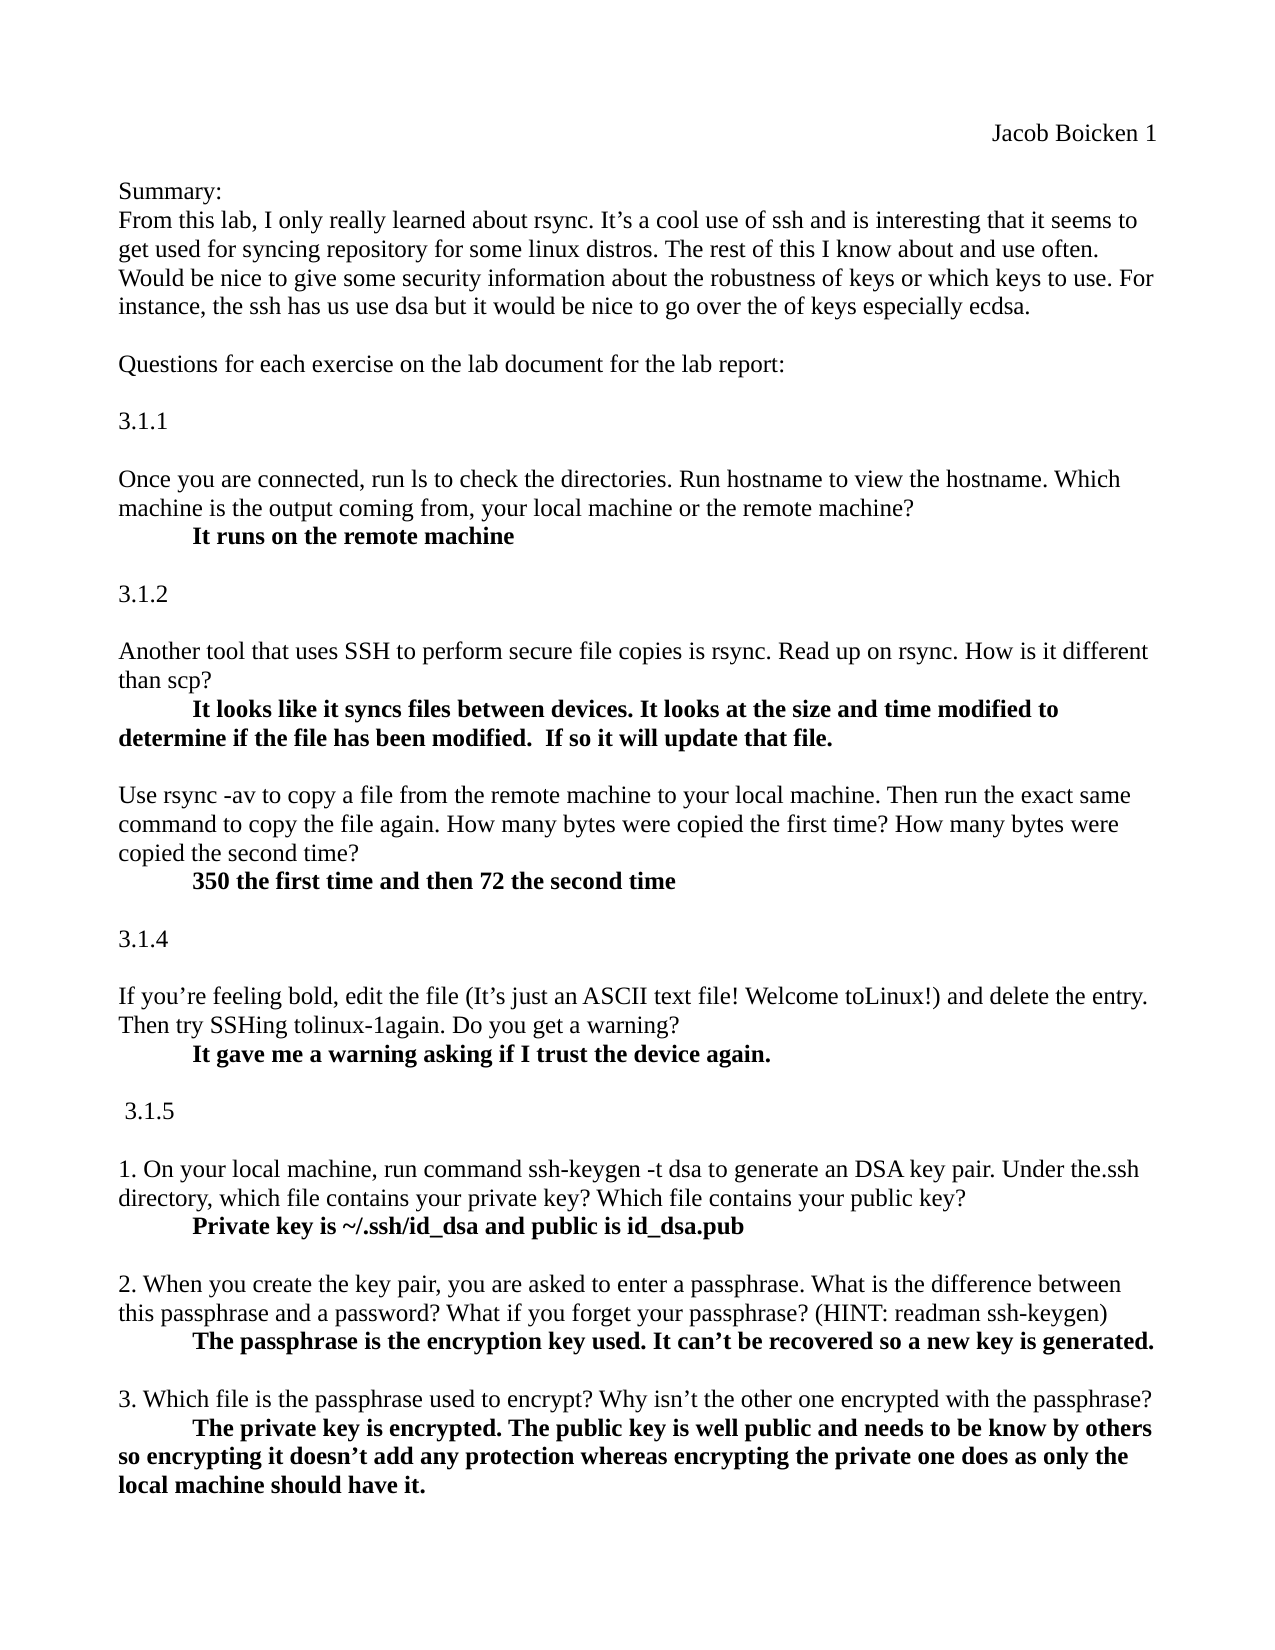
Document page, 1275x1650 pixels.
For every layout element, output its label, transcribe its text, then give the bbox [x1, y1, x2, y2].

text If you’re feeling bold, edit the file (It’s just an ASCII text file! Welcome toLinux!) and delete the entry. Then try SSHing tolinux-1again. Do you get a warning? [118, 981, 1157, 1039]
text Questions for each exercise on the lab document for the lab report: [118, 349, 1157, 378]
text 3.1.1 [118, 406, 1157, 435]
text Another tool that uses SSH to perform secure file copies is rsync. Read up on rsync. How is it different than scp? [118, 636, 1157, 694]
text From this lab, I only really learned about rsync. It’s a cool use of ssh and is interesting that it seems to get used for syncing repository for some linux distros. The rest of this I know about and use often. Would be nice to give some security information about the robustness of keys or which keys to use. For instance, the ssh has us use dsa but it would be nice to go over the of keys especially ecdsa. [118, 205, 1157, 320]
text It gave me a warning asking if I trust the device again. [118, 1039, 1157, 1068]
text 3.1.2 [118, 579, 1157, 608]
text 3.1.4 [118, 924, 1157, 953]
text 350 the first time and then 72 the second time [118, 866, 1157, 895]
text Private key is ~/.ssh/id_dsa and public is id_dsa.pub [118, 1211, 1157, 1240]
text The private key is encrypted. The public key is well public and needs to be know by others so encrypting it doesn’t add any protection whereas encrypting the private one does as only the local machine should have it. [118, 1413, 1157, 1499]
text It runs on the remote machine [118, 521, 1157, 550]
text Once you are connected, run ls to check the directories. Run hostname to view the hostname. Which machine is the output coming from, your local machine or the remote machine? [118, 464, 1157, 521]
text Use rsync -av to copy a file from the remote machine to your local machine. Then run the exact same command to copy the file again. How many bytes were copied the first time? How many bytes were copied the second time? [118, 780, 1157, 866]
text 3.1.5 [118, 1096, 1157, 1125]
text It looks like it syncs files between devices. It looks at the size and time modified to determine if the file has been modified. If so it will update that file. [118, 694, 1157, 751]
text 1. On your local machine, run command ssh-keygen -t dsa to generate an DSA key pair. Under the.ssh directory, which file contains your private key? Which file contains your public key? [118, 1154, 1157, 1211]
text 2. When you create the key pair, you are asked to enter a passphrase. What is the difference between this passphrase and a password? What if you forget your passphrase? (HINT: readman ssh-keygen) [118, 1269, 1157, 1326]
text The passphrase is the encryption key used. It can’t be recovered so a new key is generated. [118, 1326, 1157, 1355]
text 3. Which file is the passphrase used to encrypt? Why isn’t the other one encrypted with the passphrase? [118, 1384, 1157, 1413]
text Summary: [118, 176, 1157, 205]
